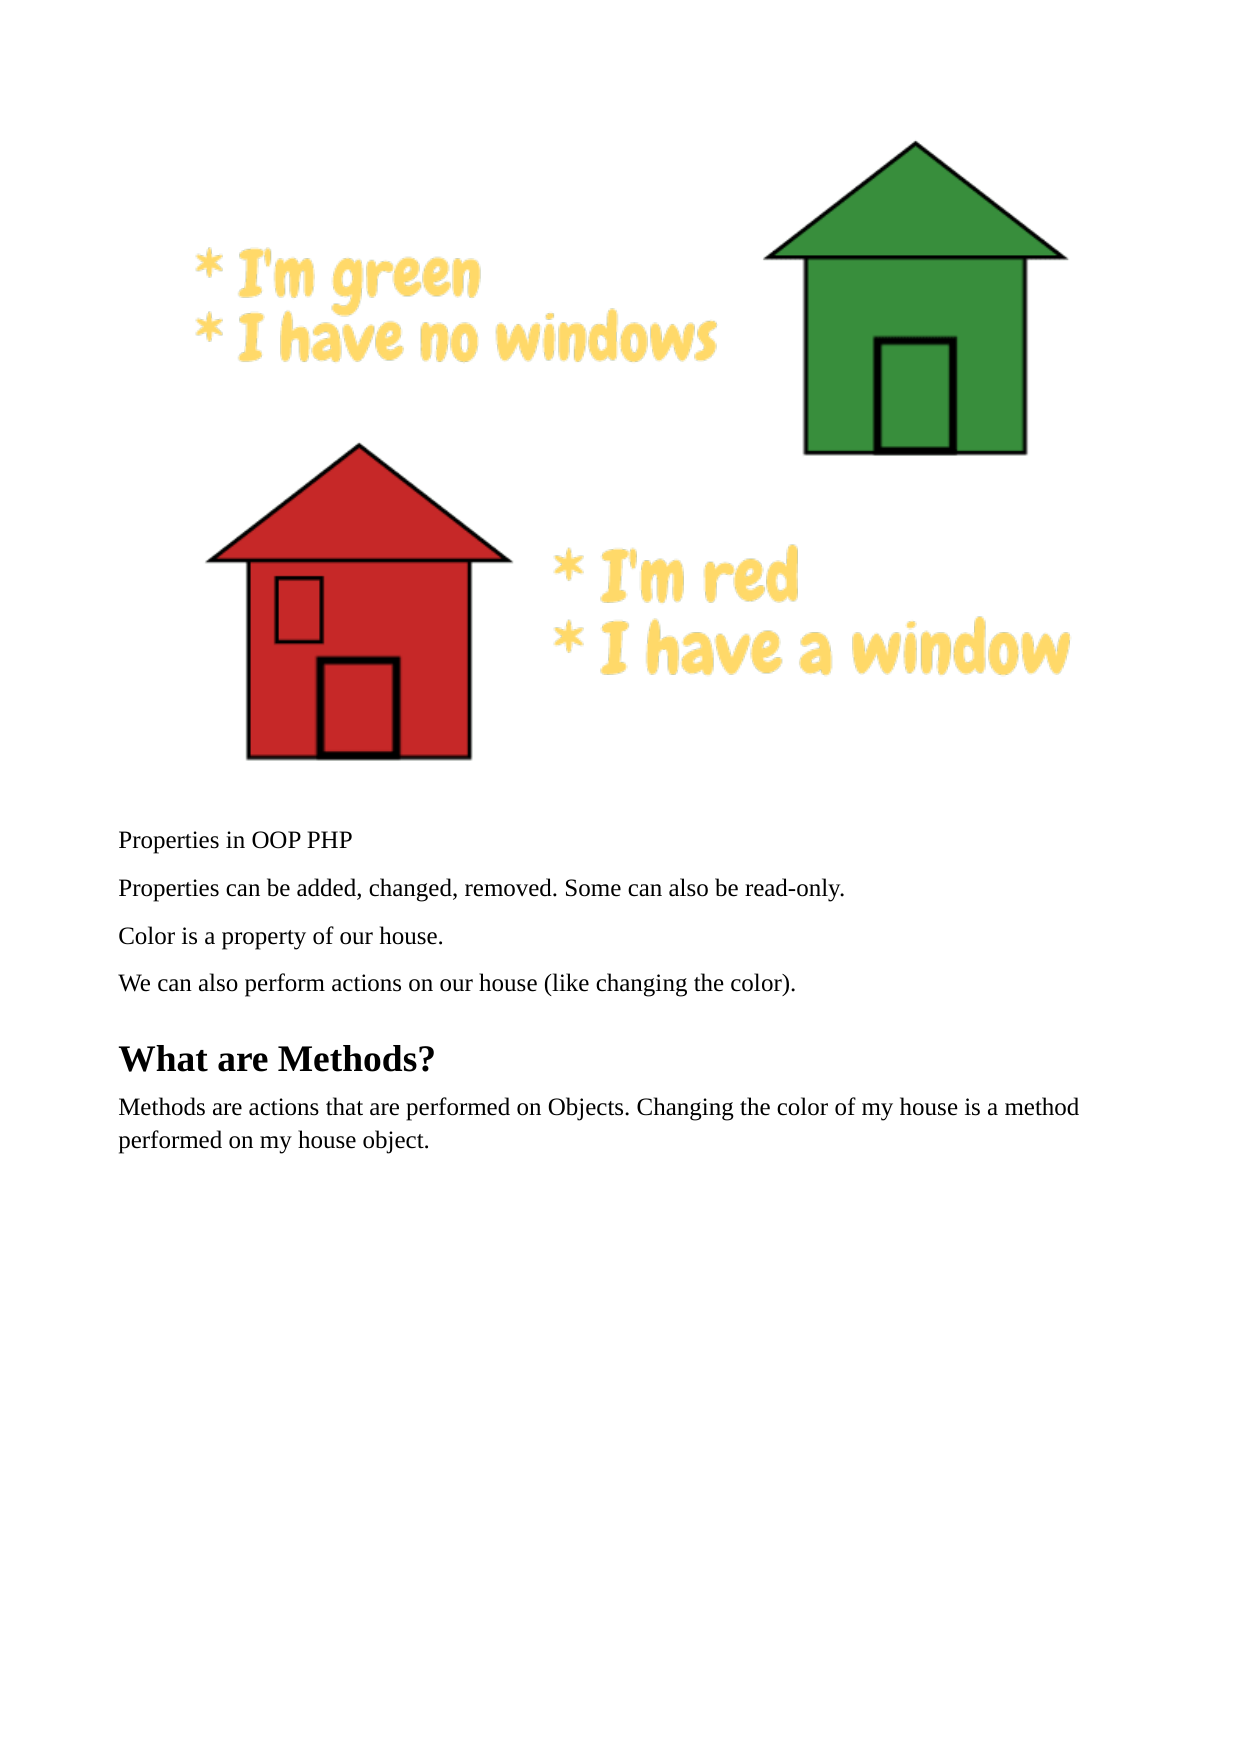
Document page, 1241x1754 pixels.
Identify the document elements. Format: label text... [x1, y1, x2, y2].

text Properties can be added, changed, removed. Some can also be read-only. [118, 873, 1122, 902]
text Properties in OOP PHP [118, 826, 1122, 854]
text Methods are actions that are performed on Objects. Changing the color of my house is a method performed on my house object. [118, 1092, 1122, 1154]
picture [118, 118, 1134, 822]
text We can also perform actions on our house (like changing the color). [118, 968, 1122, 997]
subtitle What are Methods? [118, 1037, 1122, 1080]
text Color is a property of our house. [118, 921, 1122, 949]
